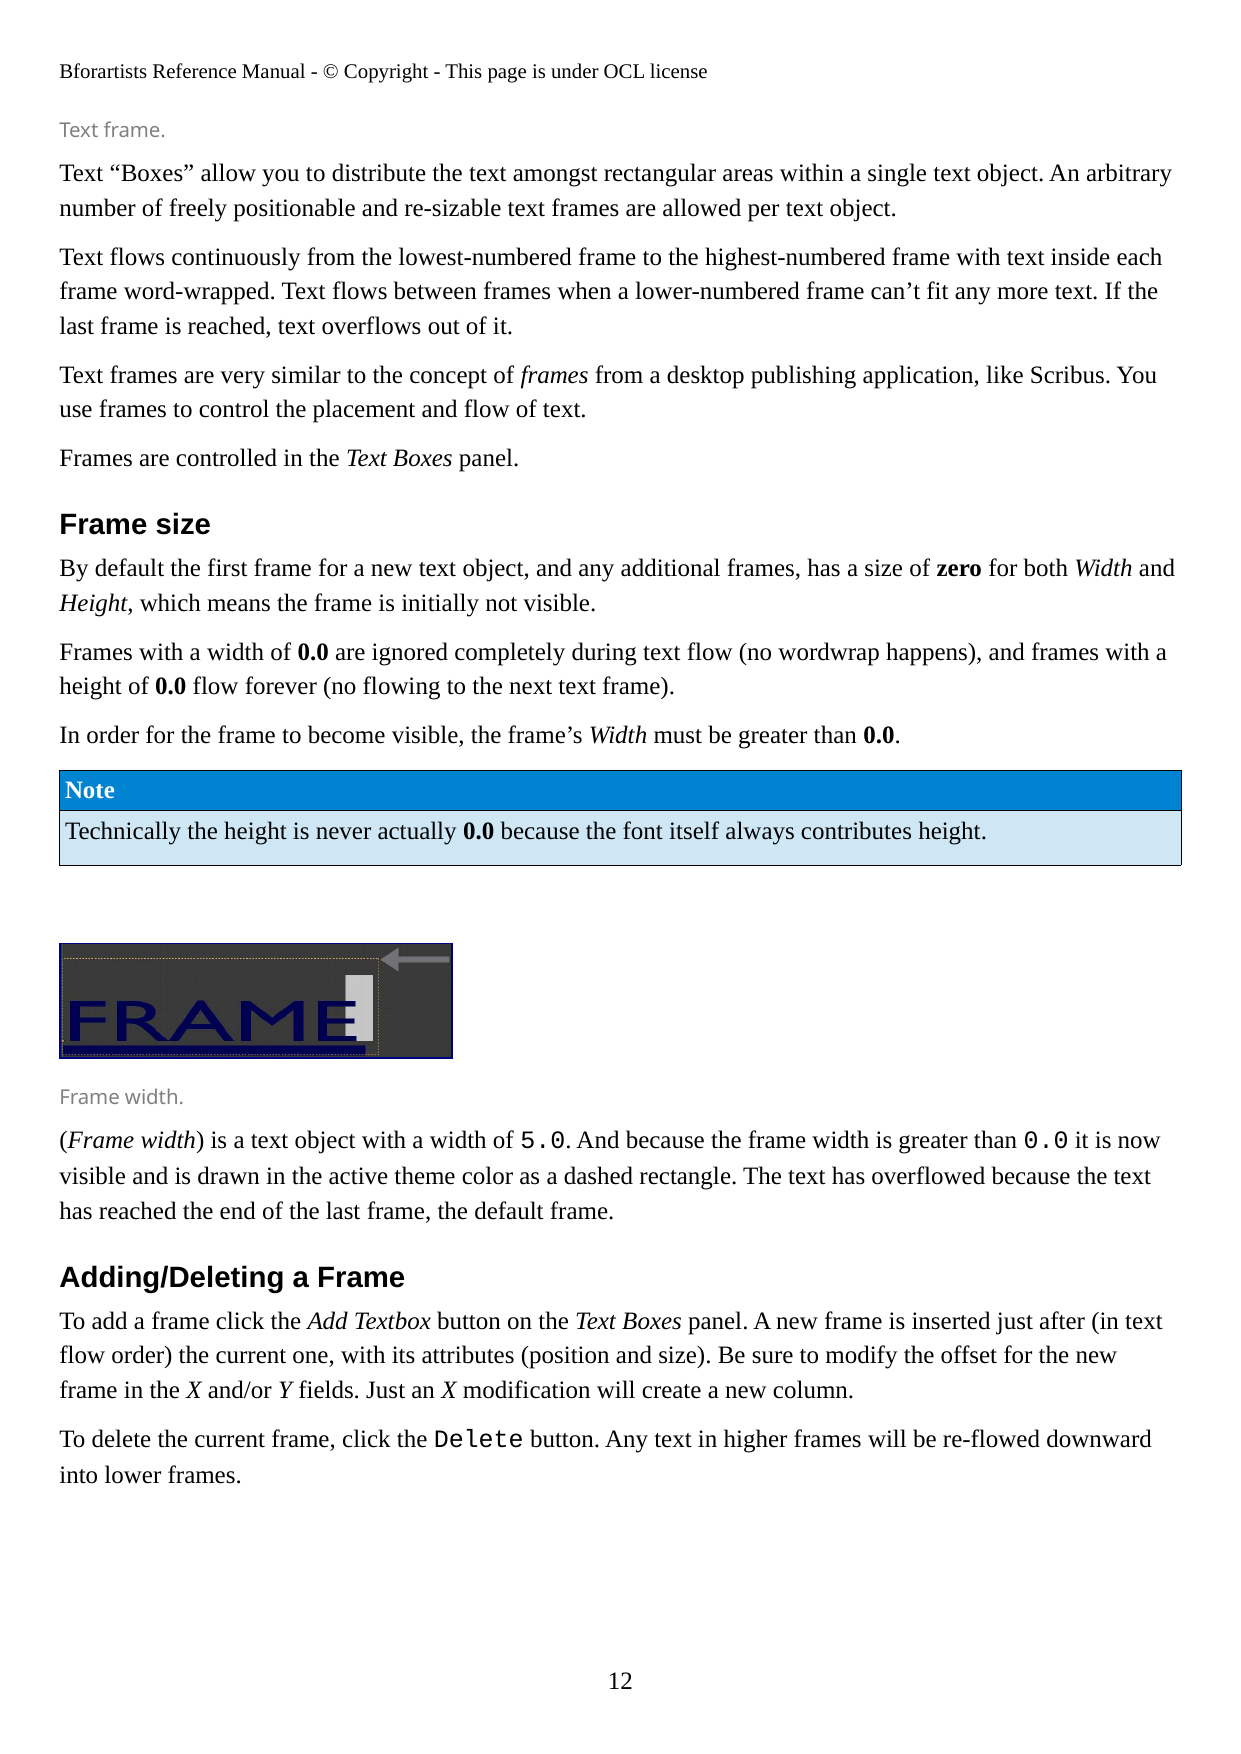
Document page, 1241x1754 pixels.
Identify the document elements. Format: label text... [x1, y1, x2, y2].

subtitle Frame size [59, 507, 1181, 541]
text Text flows continuously from the lowest-numbered frame to the highest-numbered frame with text inside each frame word-wrapped. Text flows between frames when a lower-numbered frame can’t fit any more text. If the last frame is reached, text overflows out of it. [59, 242, 1181, 340]
picture [61, 944, 451, 1057]
text Frame width. [59, 1079, 1181, 1110]
text Text “Boxes” allow you to distribute the text amongst rectangular areas within a single text object. An arbitrary number of freely positionable and re-sizable text frames are allowed per text object. [59, 158, 1181, 222]
table_cell Technically the height is never actually 0.0 because the font itself always contributes height. [60, 811, 1181, 865]
text To delete the current frame, click the Delete button. Any text in higher frames will be re-flowed downward into lower frames. [59, 1424, 1181, 1489]
text Frames are controlled in the Text Boxes panel. [59, 443, 1181, 472]
text Text frames are very similar to the concept of frames from a desktop publishing application, like Scribus. You use frames to control the placement and flow of text. [59, 360, 1181, 423]
text Text frame. [59, 113, 1181, 144]
text In order for the frame to become visible, the frame’s Width must be greater than 0.0. [59, 721, 1181, 749]
subtitle Adding/Deleting a Frame [59, 1259, 1181, 1293]
text (Frame width) is a text object with a width of 5.0. And because the frame width is greater than 0.0 it is now visible and is drawn in the active theme color as a dashed rectangle. The text has overflowed because the text has reached the end of the last frame, the default frame. [59, 1125, 1181, 1225]
table_header Note [60, 771, 1181, 810]
text By default the first frame for a new text object, and any additional frames, has a size of zero for both Width and Height, which means the frame is initially not visible. [59, 553, 1181, 617]
text Frames with a width of 0.0 are ignored completely during text flow (no wordwrap happens), and frames with a height of 0.0 flow forever (no flowing to the next text frame). [59, 637, 1181, 700]
text To add a frame click the Add Textbox button on the Text Boxes panel. A new frame is inserted just after (in text flow order) the current one, with its attributes (position and size). Be sure to modify the offset for the new frame in the X and/or Y fields. Just an X modification will create a new column. [59, 1306, 1181, 1403]
